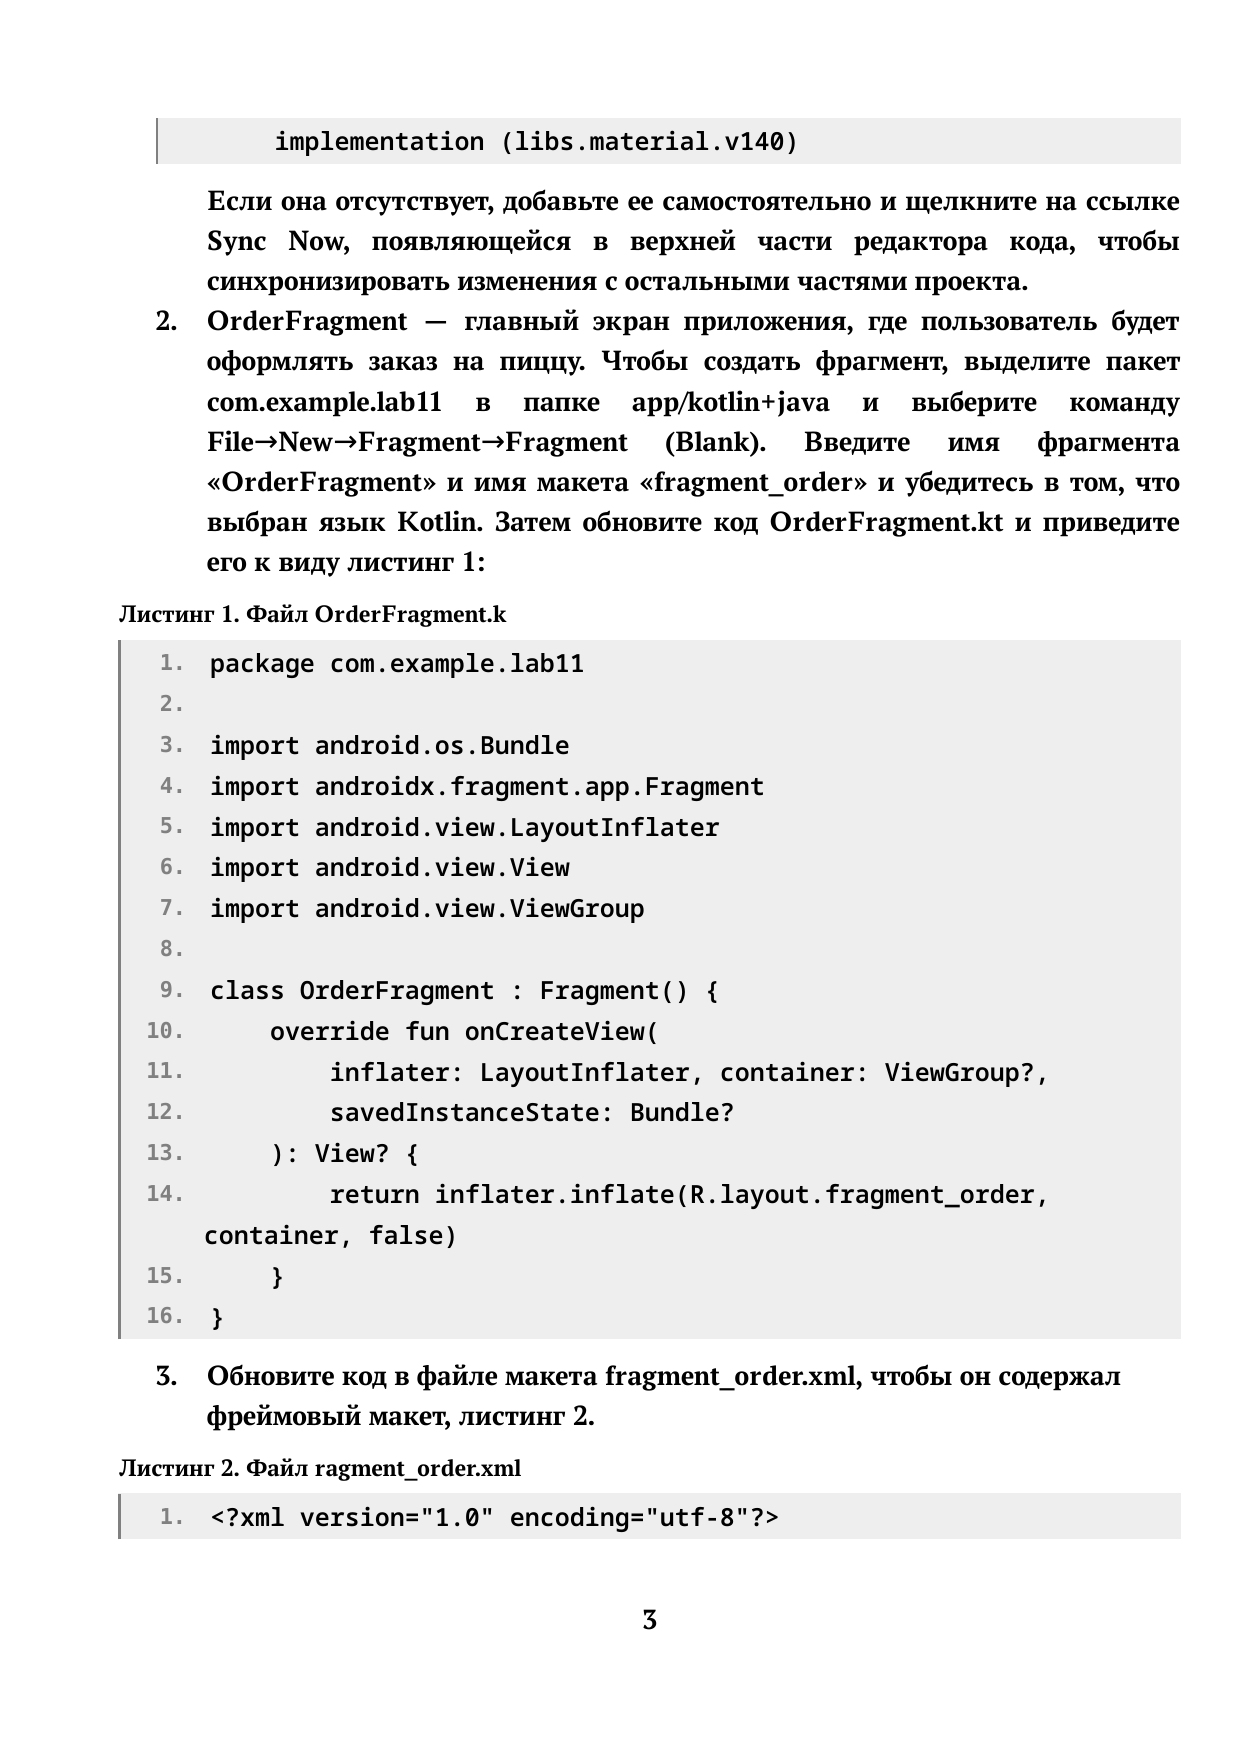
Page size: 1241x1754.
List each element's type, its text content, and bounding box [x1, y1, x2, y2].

text Листинг 2. Файл ragment_order.xml [118, 1453, 1181, 1482]
list class OrderFragment : Fragment() { [121, 967, 1181, 1007]
list import android.os.Bundle [121, 722, 1181, 762]
list inflater: LayoutInflater, container: ViewGroup?, [121, 1048, 1181, 1088]
list package com.example.lab11 [121, 640, 1181, 680]
list фреймовый макет, листинг 2. [156, 1398, 1181, 1432]
list import android.view.View [121, 844, 1181, 884]
list OrderFragment — главный экран приложения, где пользователь будет оформлять заказ на пиццу. Чтобы создать фрагмент, выделите пакет com.example.lab11 в папке app/kotlin+java и выберите команду File→New→Fragment→Fragment (Blank). Введите имя фрагмента «OrderFragment» и имя макета «fragment_order» и убедитесь в том, что выбран язык Kotlin. Затем обновите код OrderFragment.kt и приведите его к виду листинг 1: [156, 303, 1181, 578]
list } [121, 1293, 1181, 1339]
list } [121, 1252, 1181, 1292]
list savedInstanceState: Bundle? [121, 1089, 1181, 1129]
list return inflater.inflate(R.layout.fragment_order, container, false) [121, 1171, 1181, 1252]
list Если она отсутствует, добавьте ее самостоятельно и щелкните на ссылке Sync Now, появляющейся в верхней части редактора кода, чтобы синхронизировать изменения с остальными частями проекта. [156, 183, 1181, 297]
list <?xml version="1.0" encoding="utf-8"?> [118, 1493, 1181, 1539]
list implementation (libs.material.v140) [158, 118, 1181, 164]
list import android.view.ViewGroup [121, 885, 1181, 925]
list override fun onCreateView( [121, 1007, 1181, 1047]
list import androidx.fragment.app.Fragment [121, 762, 1181, 802]
list import android.view.LayoutInflater [121, 803, 1181, 843]
list Обновите код в файле макета fragment_order.xml, чтобы он содержал [156, 1358, 1181, 1391]
text Листинг 1. Файл OrderFragment.k [118, 599, 1181, 628]
list ): View? { [121, 1130, 1181, 1170]
